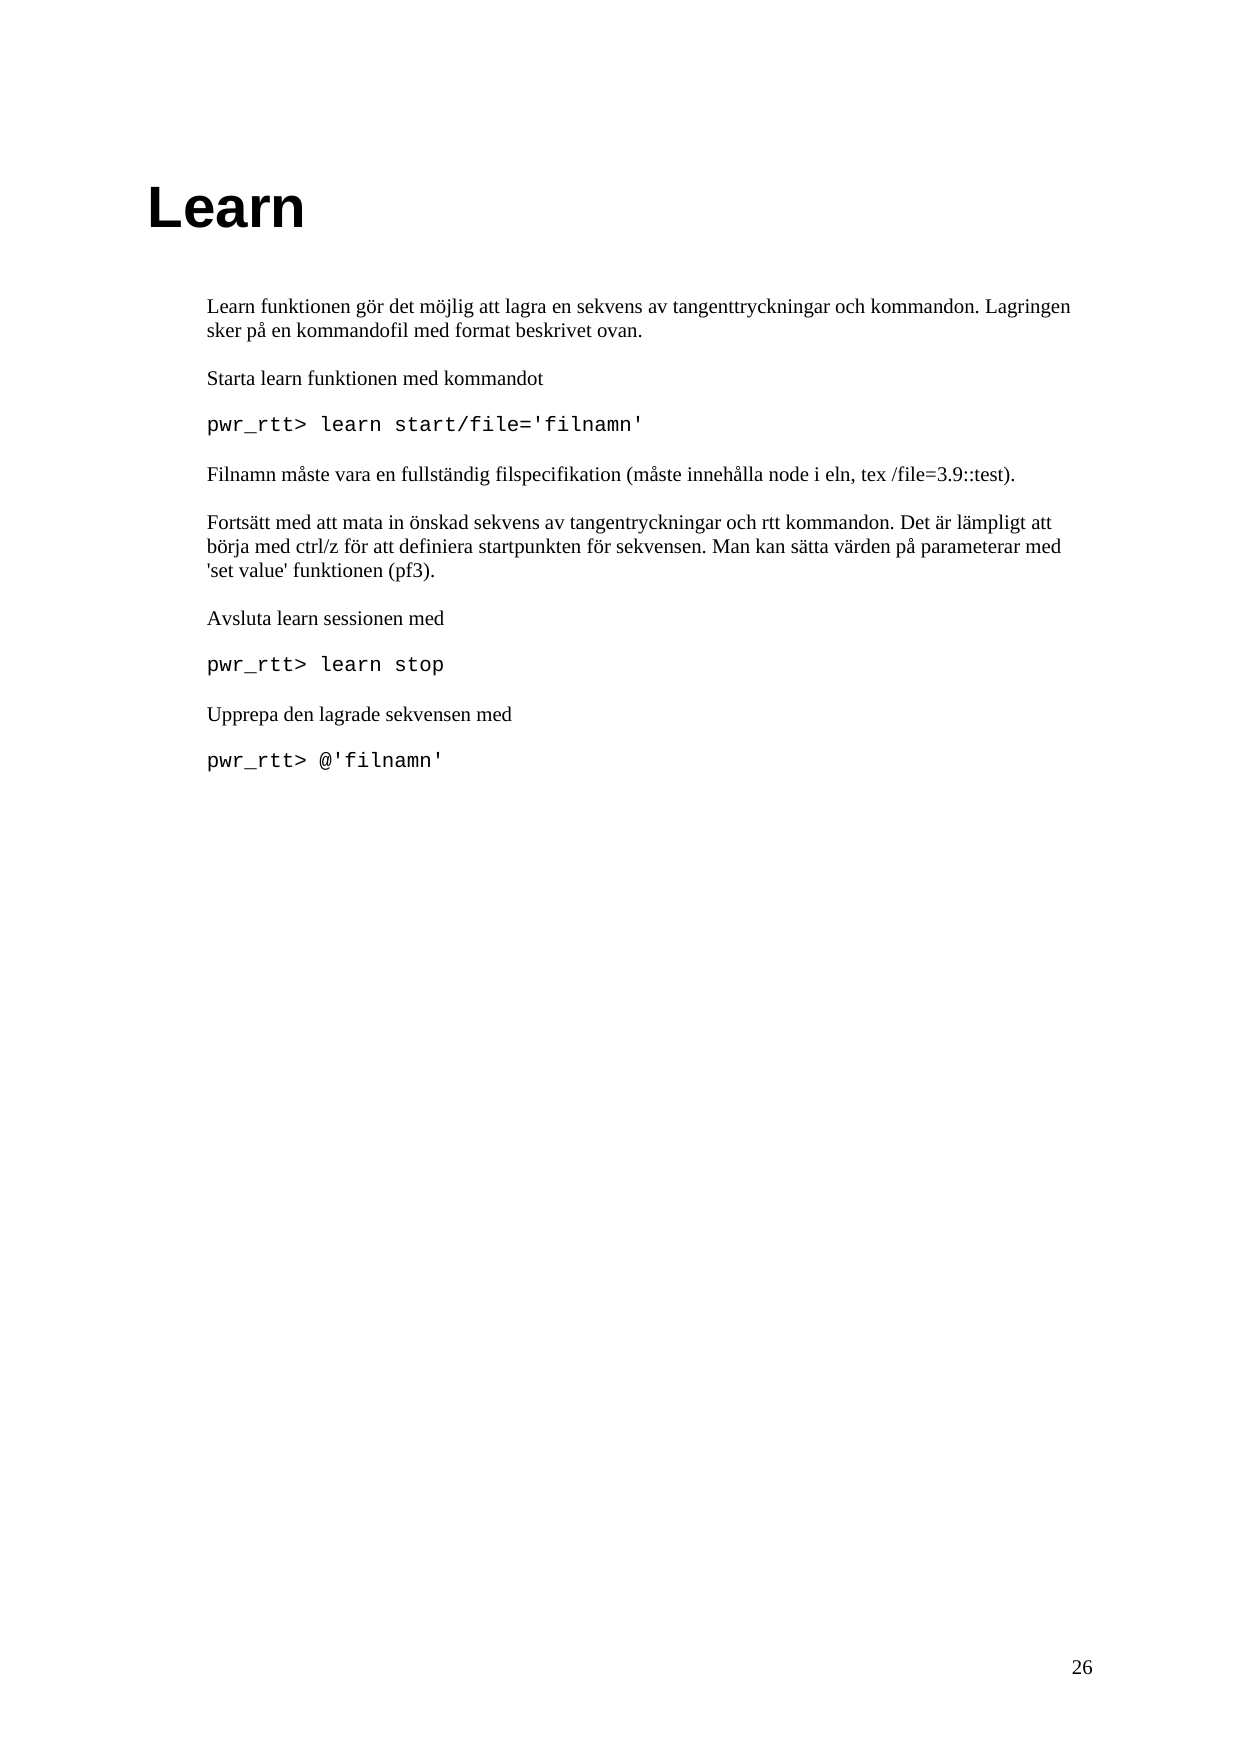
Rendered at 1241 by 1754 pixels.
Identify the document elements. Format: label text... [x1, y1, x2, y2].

text Avsluta learn sessionen med [207, 606, 1093, 630]
subtitle Learn [148, 173, 1093, 240]
text Learn funktionen gör det möjlig att lagra en sekvens av tangenttryckningar och kommandon. Lagringen sker på en kommandofil med format beskrivet ovan. [207, 294, 1093, 342]
text pwr_rtt> learn stop [207, 654, 1093, 678]
text Fortsätt med att mata in önskad sekvens av tangentryckningar och rtt kommandon. Det är lämpligt att börja med ctrl/z för att definiera startpunkten för sekvensen. Man kan sätta värden på parameterar med 'set value' funktionen (pf3). [207, 510, 1093, 582]
text pwr_rtt> @'filnamn' [207, 749, 1093, 773]
text Filnamn måste vara en fullständig filspecifikation (måste innehålla node i eln, tex /file=3.9::test). [207, 462, 1093, 486]
text Upprepa den lagrade sekvensen med [207, 701, 1093, 726]
text pwr_rtt> learn start/file='filnamn' [207, 414, 1093, 438]
text Starta learn funktionen med kommandot [207, 366, 1093, 390]
